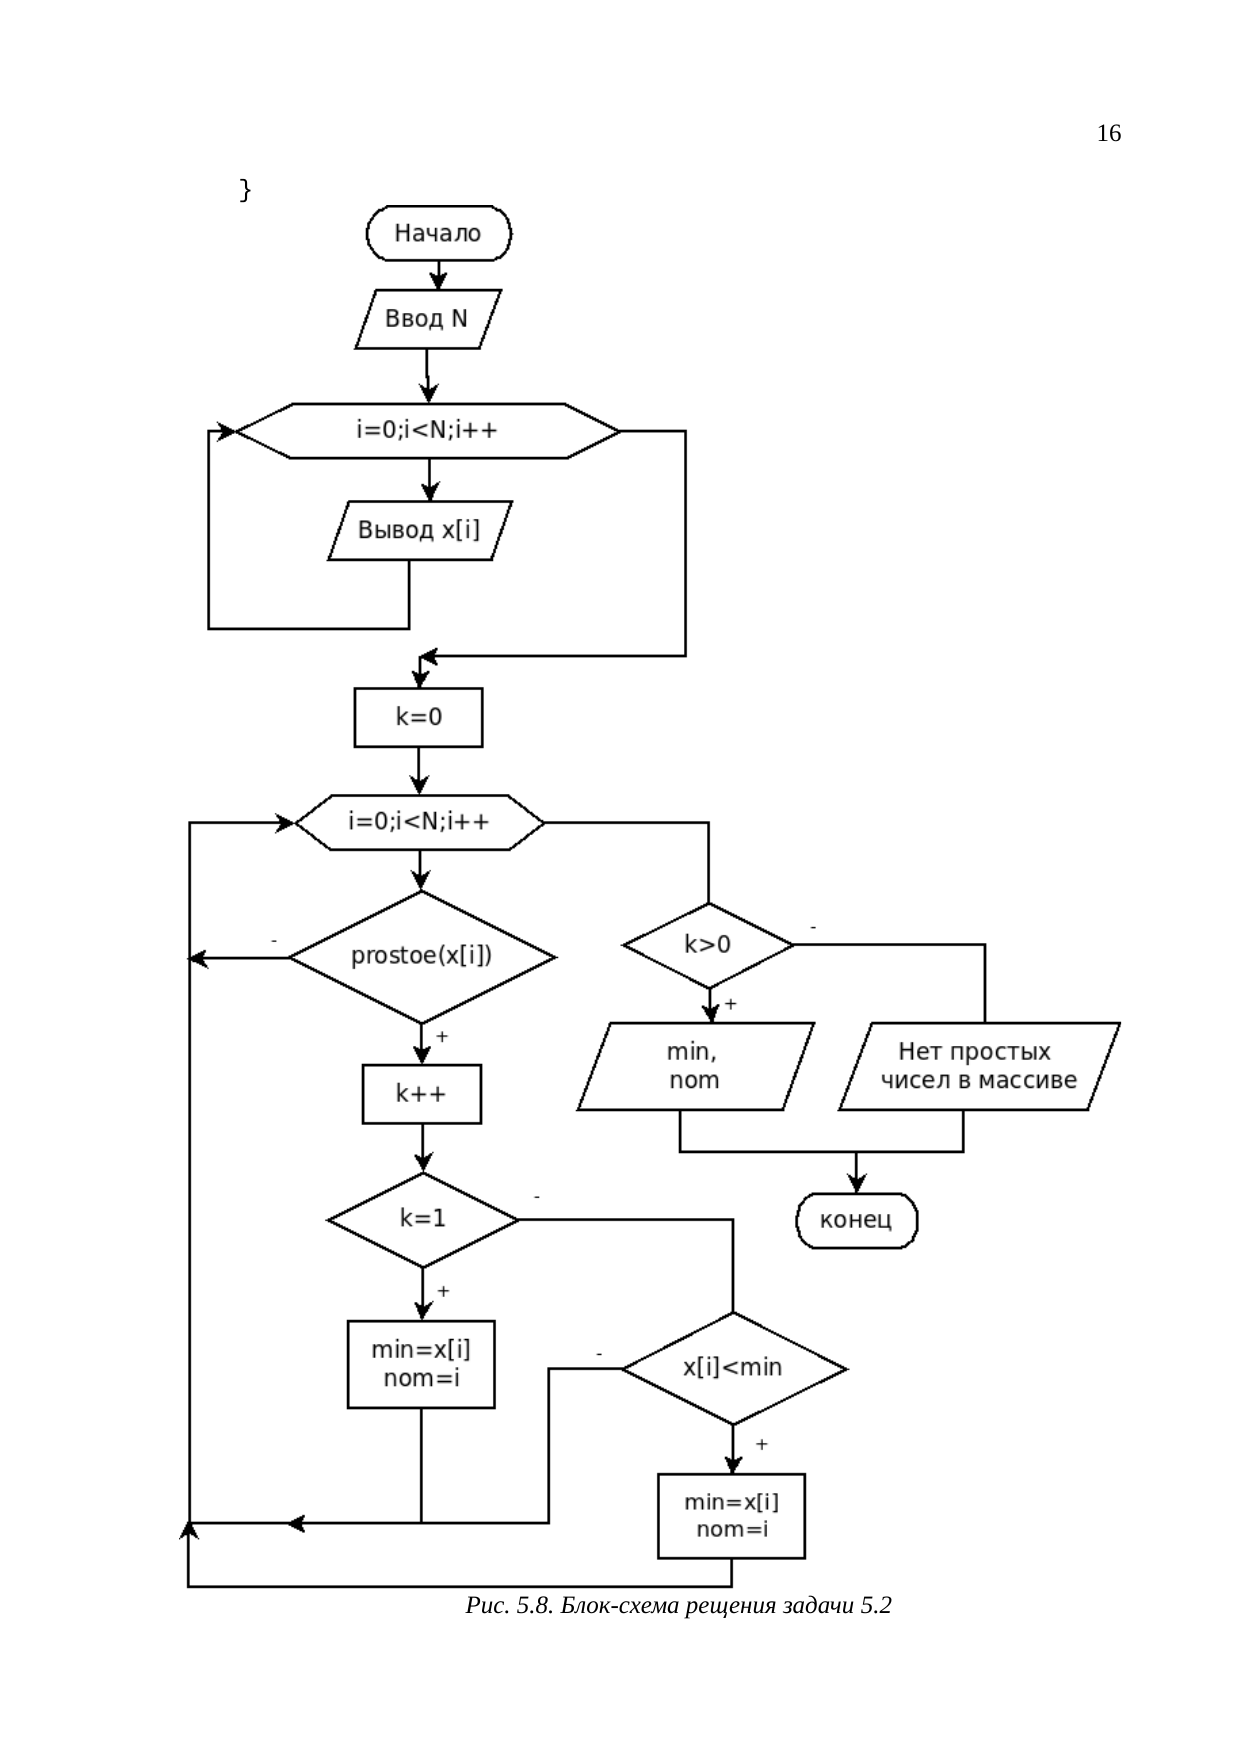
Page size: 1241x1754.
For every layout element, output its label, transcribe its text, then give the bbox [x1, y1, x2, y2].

picture [179, 205, 1122, 1591]
text Рис. 5.8. Блок-схема рещения задачи 5.2 [179, 1591, 1121, 1619]
text } [238, 177, 1121, 205]
